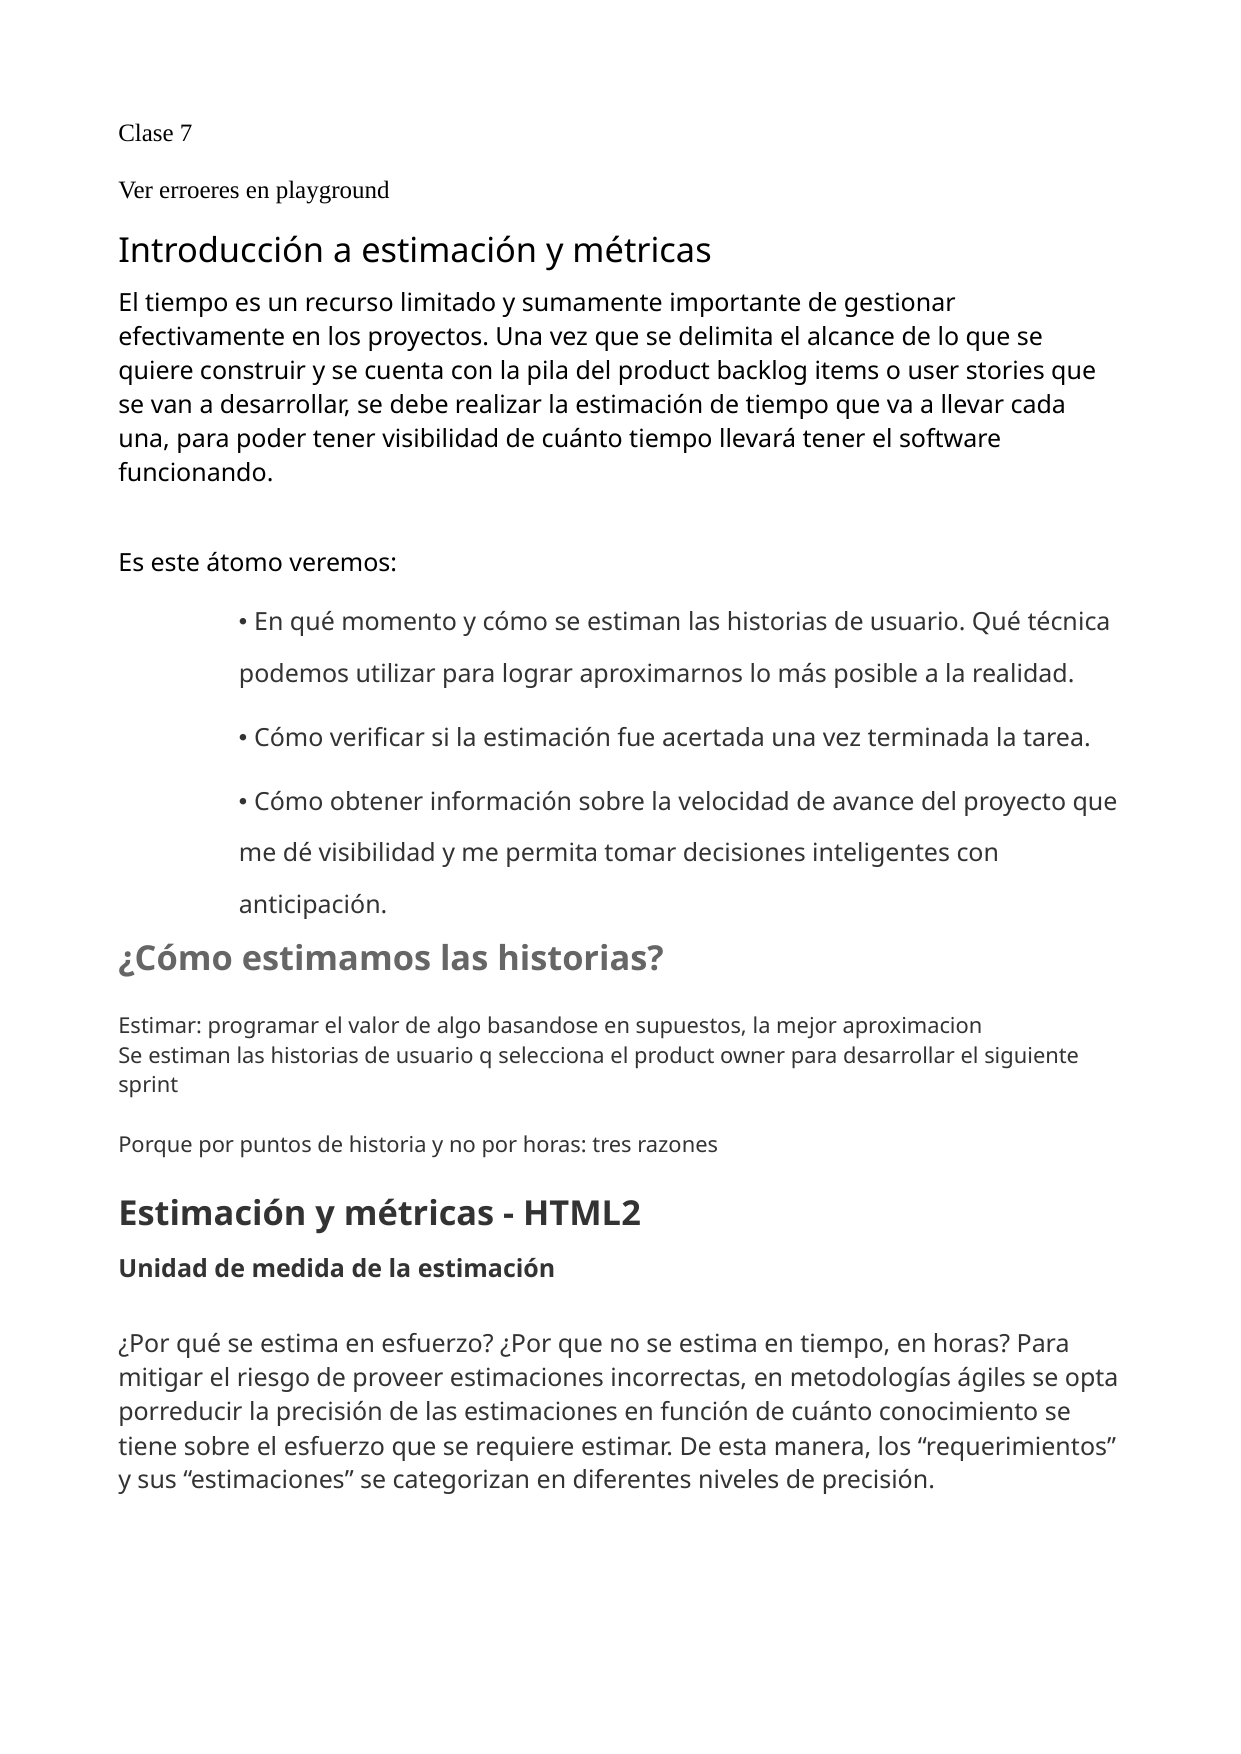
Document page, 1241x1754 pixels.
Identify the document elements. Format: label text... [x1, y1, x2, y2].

text ¿Por qué se estima en esfuerzo? ¿Por que no se estima en tiempo, en horas? Para mitigar el riesgo de proveer estimaciones incorrectas, en metodologías ágiles se opta porreducir la precisión de las estimaciones en función de cuánto conocimiento se tiene sobre el esfuerzo que se requiere estimar. De esta manera, los “requerimientos” y sus “estimaciones” se categorizan en diferentes niveles de precisión. [118, 1326, 1122, 1496]
text Es este átomo veremos: [118, 544, 1122, 578]
text Ver erroeres en playground [118, 176, 1122, 204]
list En qué momento y cómo se estiman las historias de usuario. Qué técnica podemos utilizar para lograr aproximarnos lo más posible a la realidad. [165, 586, 1122, 689]
list Cómo obtener información sobre la velocidad de avance del proyecto que me dé visibilidad y me permita tomar decisiones inteligentes con anticipación. [165, 766, 1122, 921]
list Cómo verificar si la estimación fue acertada una vez terminada la tarea. [165, 702, 1122, 753]
text Clase 7 [118, 118, 1122, 147]
text Porque por puntos de historia y no por horas: tres razones [118, 1129, 1122, 1159]
text Estimación y métricas - HTML2 [118, 1188, 1122, 1235]
text Estimar: programar el valor de algo basandose en supuestos, la mejor aproximacion [118, 980, 1122, 1039]
text ¿Cómo estimamos las historias? [118, 933, 1122, 980]
text Se estiman las historias de usuario q selecciona el product owner para desarrollar el siguiente sprint [118, 1039, 1122, 1099]
subtitle Introducción a estimación y métricas [118, 225, 1122, 272]
subtitle Unidad de medida de la estimación [118, 1251, 1122, 1285]
text El tiempo es un recurso limitado y sumamente importante de gestionar efectivamente en los proyectos. Una vez que se delimita el alcance de lo que se quiere construir y se cuenta con la pila del product backlog items o user stories que se van a desarrollar, se debe realizar la estimación de tiempo que va a llevar cada una, para poder tener visibilidad de cuánto tiempo llevará tener el software funcionando. [118, 284, 1122, 489]
